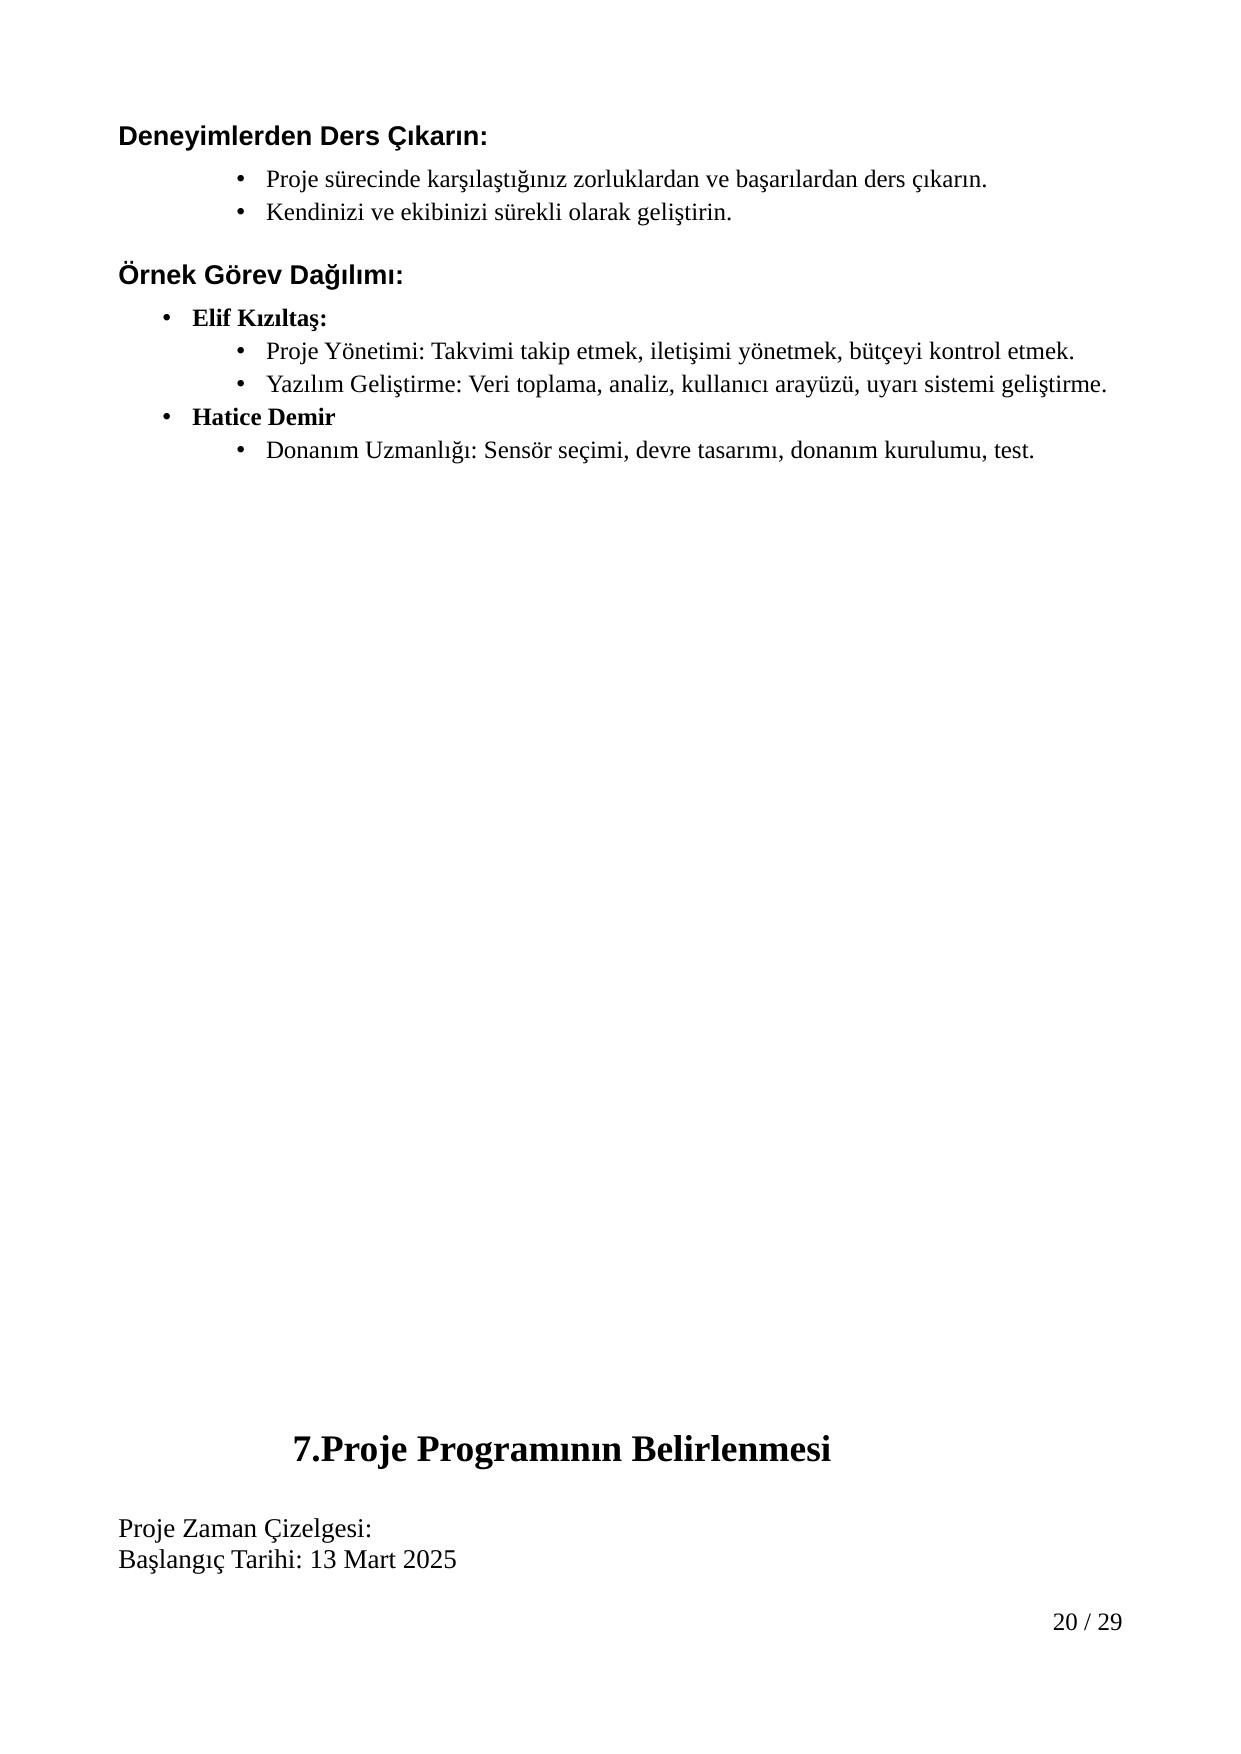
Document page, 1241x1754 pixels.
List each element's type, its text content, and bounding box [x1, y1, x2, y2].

list Proje Yönetimi: Takvimi takip etmek, iletişimi yönetmek, bütçeyi kontrol etmek. [236, 336, 1122, 365]
list Proje sürecinde karşılaştığınız zorluklardan ve başarılardan ders çıkarın. [236, 164, 1122, 193]
list Hatice Demir [162, 402, 1122, 431]
text Başlangıç Tarihi: 13 Mart 2025 [118, 1543, 1122, 1574]
subtitle Deneyimlerden Ders Çıkarın: [118, 118, 1122, 152]
text 7.Proje Programının Belirlenmesi [118, 1426, 1122, 1469]
subtitle Örnek Görev Dağılımı: [118, 259, 1122, 291]
list Elif Kızıltaş: [162, 303, 1122, 332]
text Proje Zaman Çizelgesi: [118, 1512, 1122, 1543]
list Kendinizi ve ekibinizi sürekli olarak geliştirin. [236, 197, 1122, 226]
list Yazılım Geliştirme: Veri toplama, analiz, kullanıcı arayüzü, uyarı sistemi geliştirme. [236, 369, 1122, 398]
list Donanım Uzmanlığı: Sensör seçimi, devre tasarımı, donanım kurulumu, test. [236, 435, 1122, 464]
